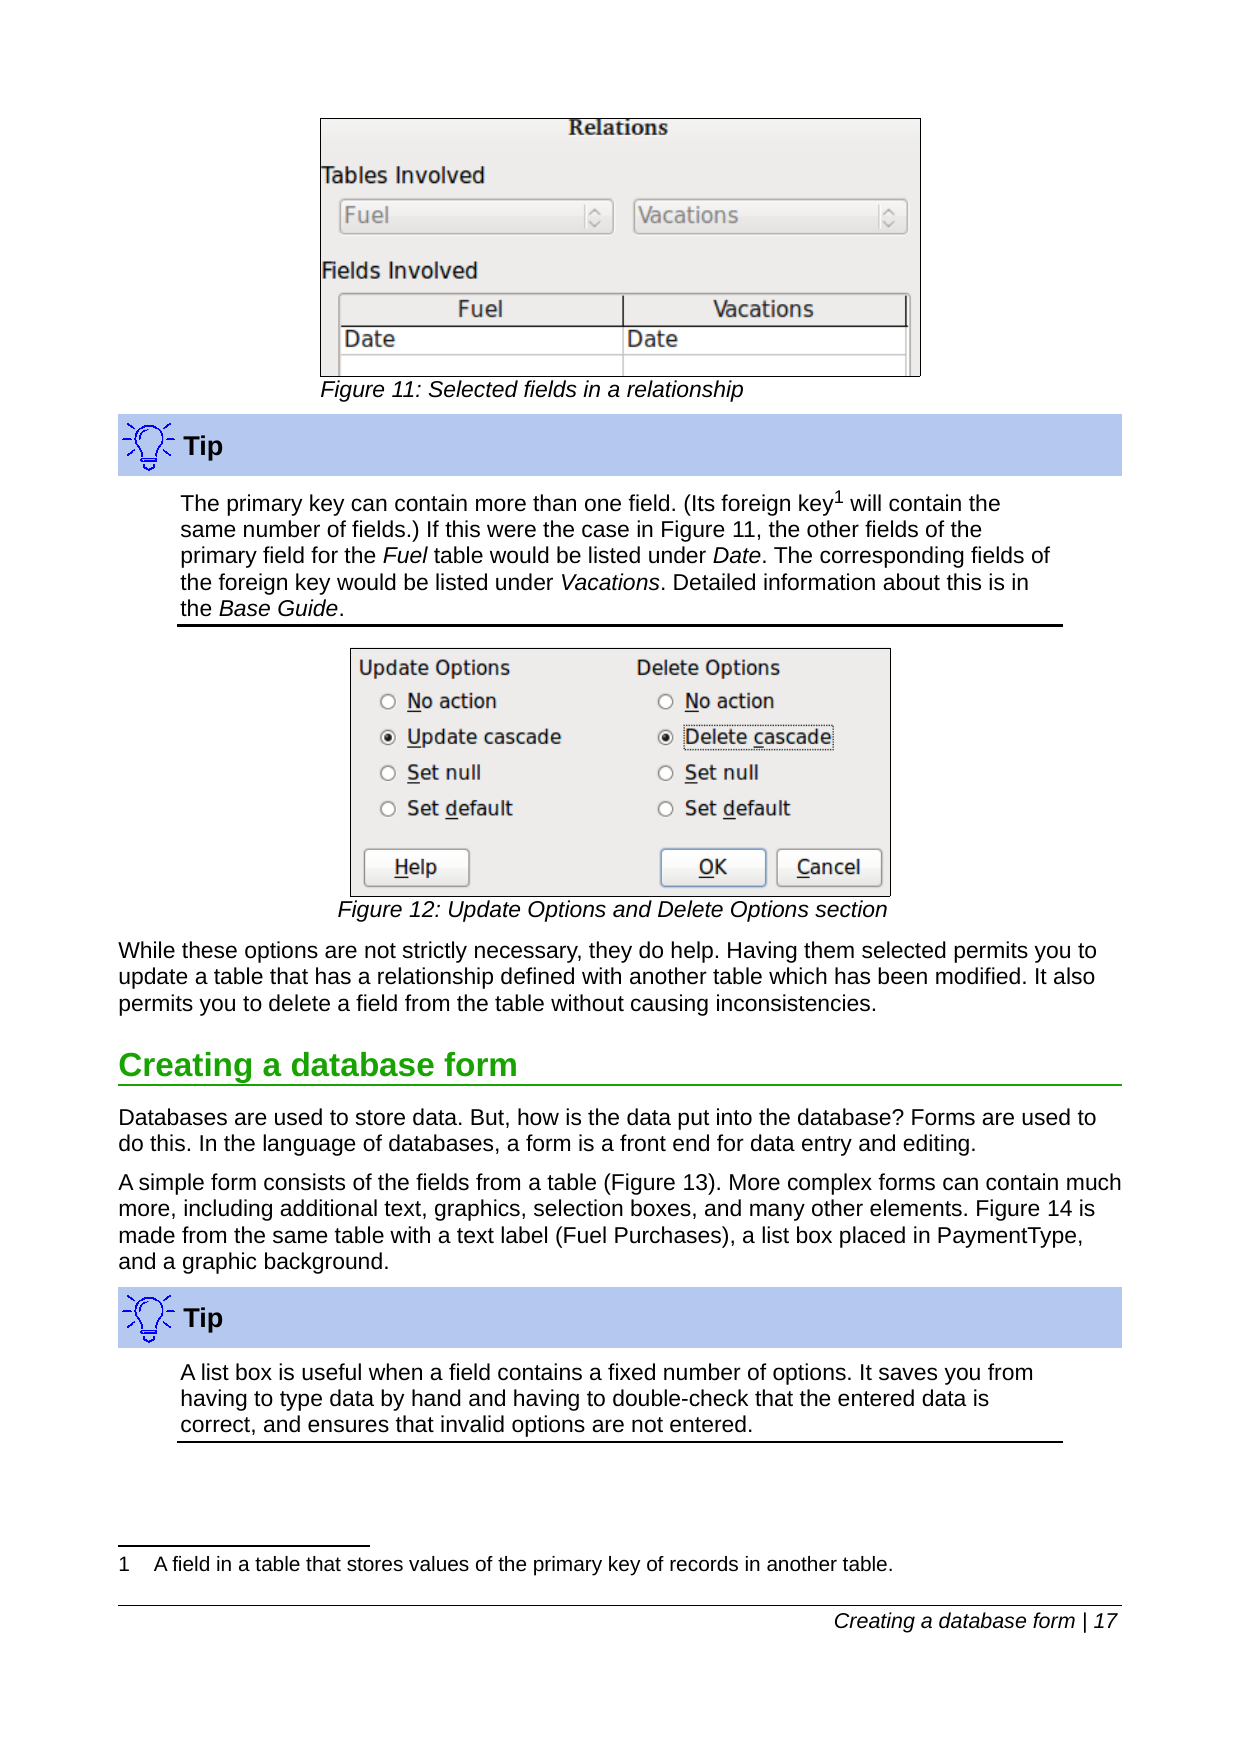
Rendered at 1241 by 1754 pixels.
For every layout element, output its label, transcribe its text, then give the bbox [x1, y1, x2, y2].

text The primary key can contain more than one field. (Its foreign key will contain the same number of fields.) If this were the case in Figure 11, the other fields of the primary field for the Fuel table would be listed under Date. The corresponding fields of the foreign key would be listed under Vacations. Detailed information about this is in the Base Guide. [177, 483, 1063, 624]
text While these options are not strictly necessary, they do help. Having them selected permits you to update a table that has a relationship defined with another table which has been modified. It also permits you to delete a field from the table without causing inconsistencies. [118, 937, 1122, 1016]
text Databases are used to store data. But, how is the data put into the database? Forms are used to do this. In the language of databases, a form is a front end for data entry and editing. [118, 1104, 1122, 1156]
subtitle Creating a database form [118, 1046, 1122, 1084]
subtitle Tip [118, 1287, 1122, 1348]
text Figure 12: Update Options and Delete Options section [337, 648, 903, 922]
picture [351, 649, 890, 896]
picture [119, 1287, 179, 1347]
text A list box is useful when a field contains a fixed number of options. It saves you from having to type data by hand and having to double-check that the entered data is correct, and ensures that invalid options are not entered. [177, 1356, 1063, 1441]
picture [321, 119, 920, 376]
picture [119, 415, 179, 475]
text A field in a table that stores values of the primary key of records in another table. [118, 1552, 1122, 1576]
subtitle Tip [118, 414, 1122, 476]
text Figure 11: Selected fields in a relationship [320, 377, 920, 403]
text A simple form consists of the fields from a table (Figure 13). More complex forms can contain much more, including additional text, graphics, selection boxes, and many other elements. Figure 14 is made from the same table with a text label (Fuel Purchases), a list box placed in PaymentType, and a graphic background. [118, 1169, 1122, 1274]
